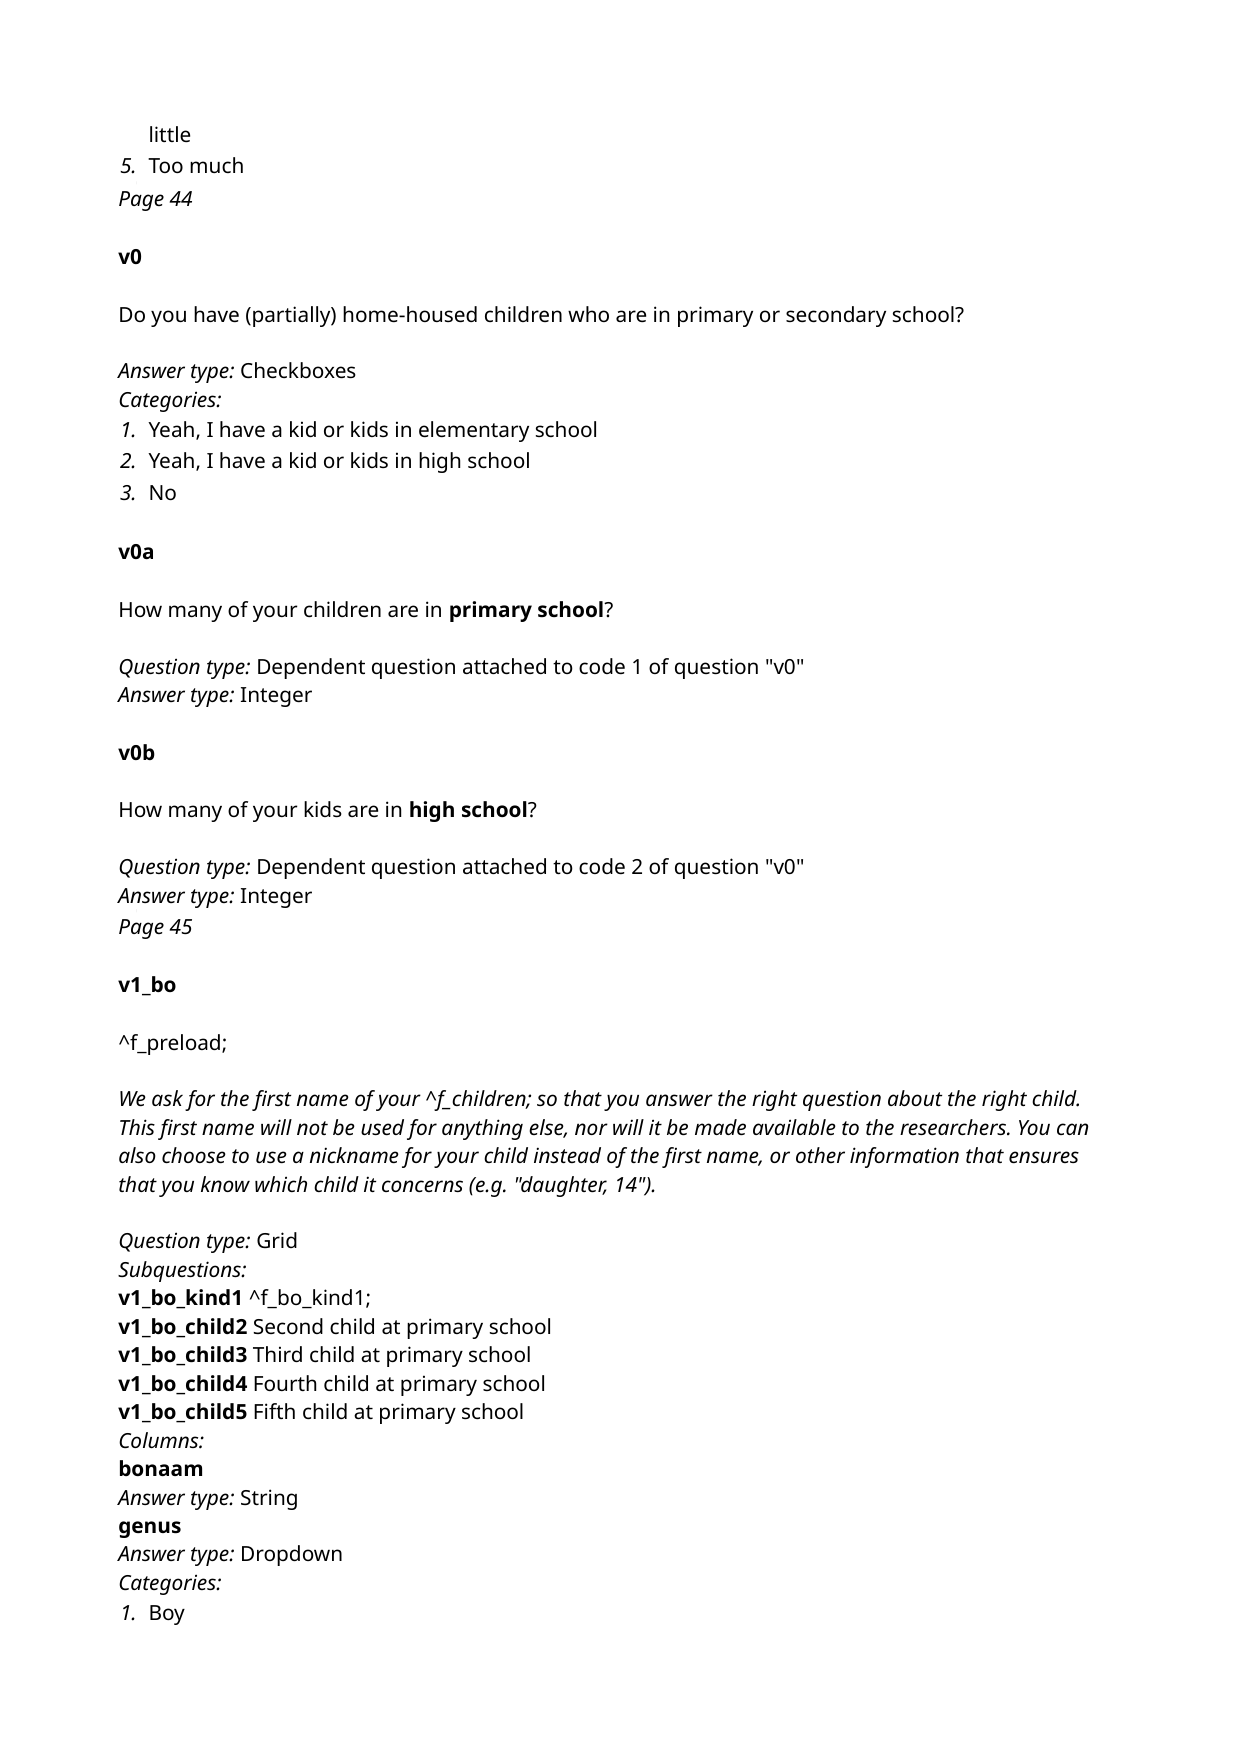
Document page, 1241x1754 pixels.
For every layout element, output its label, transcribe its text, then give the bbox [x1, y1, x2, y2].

table_header 1. [118, 414, 147, 445]
table_cell little [147, 118, 450, 150]
text Page 44 [118, 184, 1122, 213]
text How many of your kids are in high school? [118, 795, 1122, 824]
table_header Boy [147, 1596, 228, 1628]
text genus [118, 1511, 1122, 1539]
subtitle v0 [118, 242, 1122, 271]
table_header Yeah, I have a kid or kids in elementary school [147, 414, 741, 445]
table_cell 2. [118, 445, 147, 477]
text Answer type: Integer [118, 881, 1122, 909]
table_header 1. [118, 1596, 147, 1628]
text Subquestions: v1_bo_kind1 ^f_bo_kind1; v1_bo_child2 Second child at primary school v1_bo_child3 Third child at primary school v1_bo_child4 Fourth child at primary school v1_bo_child5 Fifth child at primary school [118, 1255, 1122, 1426]
text Answer type: Checkboxes [118, 357, 1122, 385]
text Answer type: Dropdown [118, 1539, 1122, 1568]
table_cell 5. [118, 150, 147, 181]
table_cell Too much [147, 150, 450, 181]
text Question type: Dependent question attached to code 1 of question "v0" [118, 652, 1122, 680]
subtitle v0a [118, 537, 1122, 566]
text ^f_preload; We ask for the first name of your ^f_children; so that you answer the right question about the right child. This first name will not be used for anything else, nor will it be made available to the researchers. You can also choose to use a nickname for your child instead of the first name, or other information that ensures that you know which child it concerns (e.g. "daughter, 14"). [118, 1028, 1122, 1198]
text Answer type: String [118, 1483, 1122, 1511]
text Answer type: Integer [118, 680, 1122, 709]
text Do you have (partially) home-housed children who are in primary or secondary school? [118, 300, 1122, 328]
text Categories: [118, 1568, 1122, 1596]
text Columns: bonaam [118, 1426, 1122, 1483]
text Categories: [118, 385, 1122, 413]
text How many of your children are in primary school? [118, 595, 1122, 623]
text Question type: Grid [118, 1227, 1122, 1255]
table_cell Yeah, I have a kid or kids in high school [147, 445, 741, 477]
table_cell [118, 118, 147, 150]
table_cell No [147, 477, 741, 508]
subtitle v0b [118, 738, 1122, 766]
table_cell 3. [118, 477, 147, 508]
text Page 45 [118, 912, 1122, 941]
subtitle v1_bo [118, 970, 1122, 998]
text Question type: Dependent question attached to code 2 of question "v0" [118, 852, 1122, 881]
